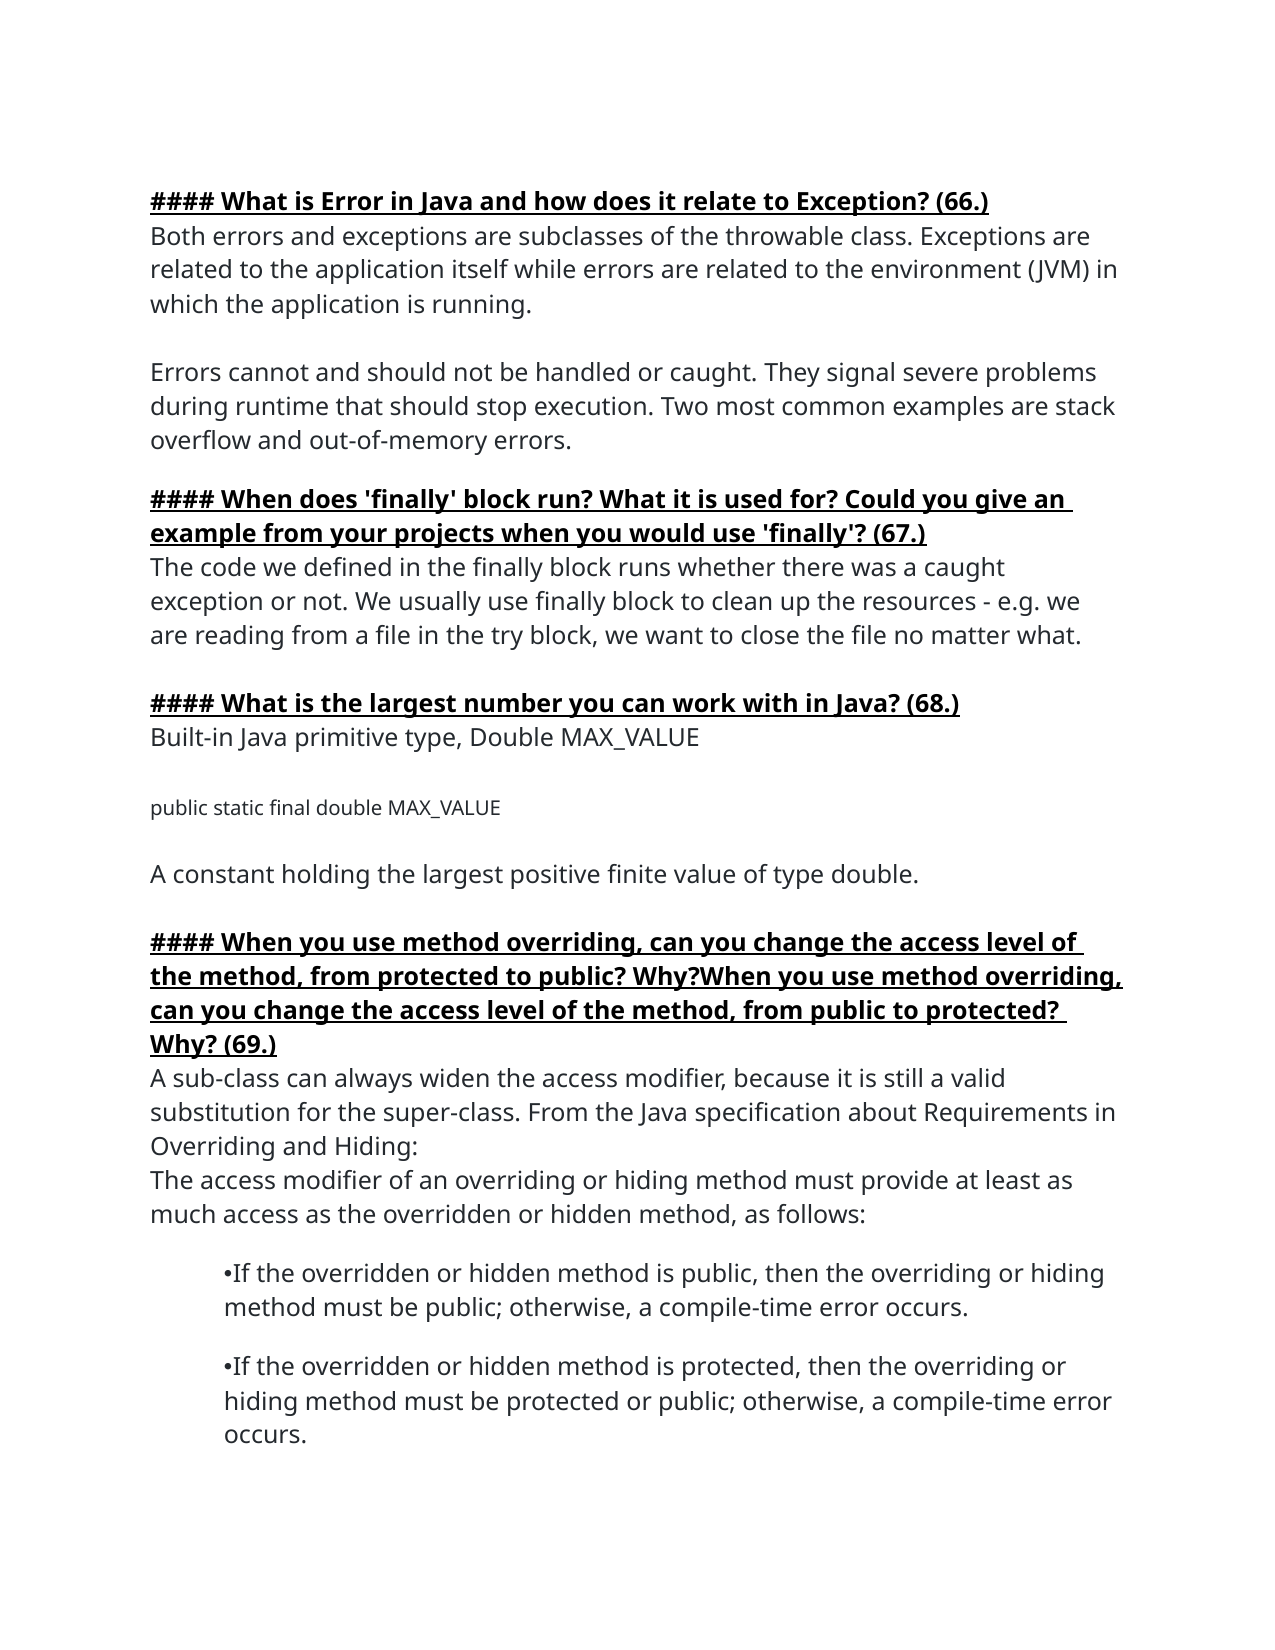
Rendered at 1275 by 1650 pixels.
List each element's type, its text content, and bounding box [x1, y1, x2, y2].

text A sub-class can always widen the access modifier, because it is still a valid substitution for the super-class. From the Java specification about Requirements in Overriding and Hiding: [150, 1061, 1125, 1163]
text A constant holding the largest positive finite value of type double. [150, 856, 1125, 890]
text #### What is Error in Java and how does it relate to Exception? (66.) [150, 184, 1125, 218]
text The code we defined in the finally block runs whether there was a caught exception or not. We usually use finally block to clean up the resources - e.g. we are reading from a file in the try block, we want to close the file no matter what. [150, 550, 1125, 652]
text Both errors and exceptions are subclasses of the throwable class. Exceptions are related to the application itself while errors are related to the environment (JVM) in which the application is running. [150, 218, 1125, 320]
text #### What is the largest number you can work with in Java? (68.) [150, 686, 1125, 720]
text #### When does 'finally' block run? What it is used for? Could you give an example from your projects when you would use 'finally'? (67.) [150, 482, 1125, 550]
list If the overridden or hidden method is protected, then the overriding or hiding method must be protected or public; otherwise, a compile-time error occurs. [150, 1349, 1125, 1451]
text The access modifier of an overriding or hiding method must provide at least as much access as the overridden or hidden method, as follows: [150, 1163, 1125, 1231]
text #### When you use method overriding, can you change the access level of the method, from protected to public? Why?When you use method overriding, can you change the access level of the method, from public to protected? Why? (69.) [150, 924, 1125, 1061]
list If the overridden or hidden method is public, then the overriding or hiding method must be public; otherwise, a compile-time error occurs. [150, 1256, 1125, 1324]
text Built-in Java primitive type, Double MAX_VALUE [150, 720, 1125, 754]
text public static final double MAX_VALUE [150, 788, 1125, 822]
text Errors cannot and should not be handled or caught. They signal severe problems during runtime that should stop execution. Two most common examples are stack overflow and out-of-memory errors. [150, 354, 1125, 457]
